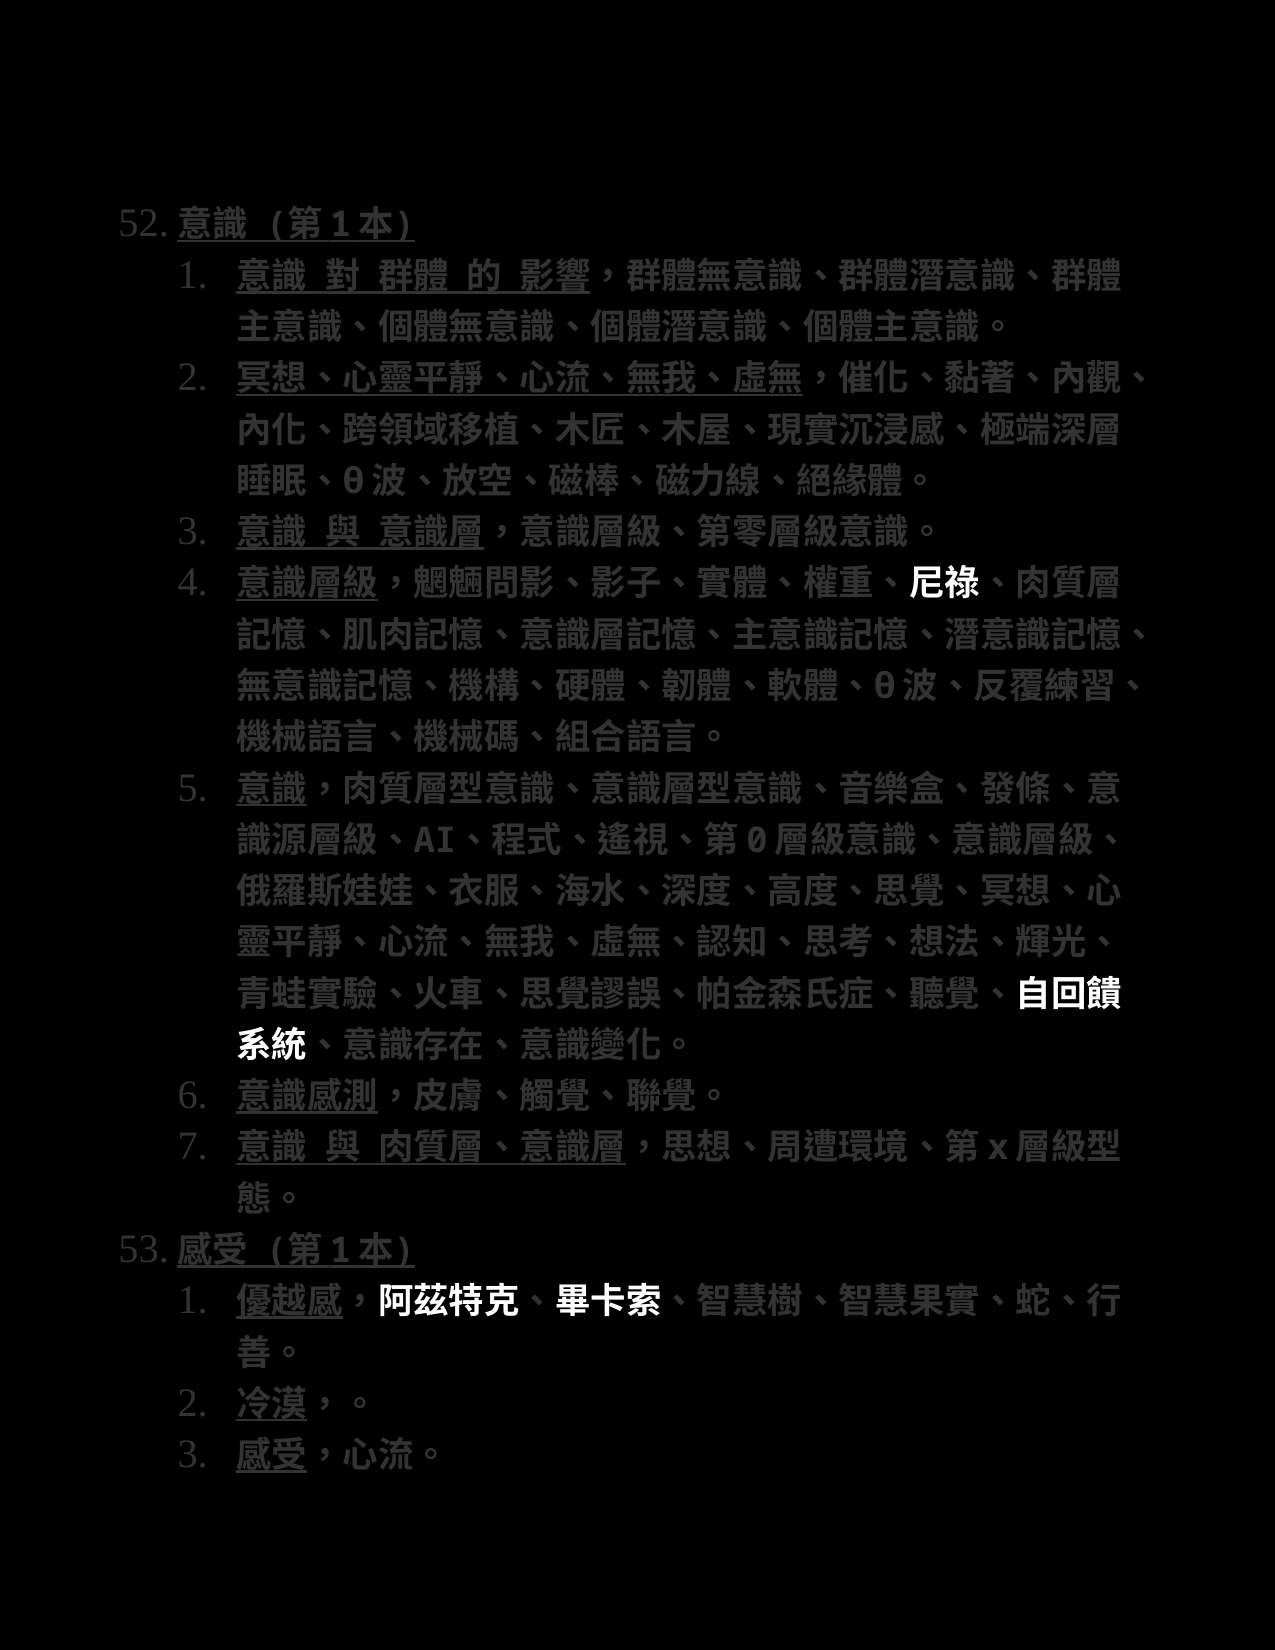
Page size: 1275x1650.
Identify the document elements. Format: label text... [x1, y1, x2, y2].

list 意識 (第1本) [118, 196, 1157, 247]
list 意識 對 群體 的 影響，群體無意識、群體潛意識、群體主意識、個體無意識、個體潛意識、個體主意識。 [177, 247, 1157, 350]
list 感受 (第1本) [118, 1221, 1157, 1273]
list 冥想、心靈平靜、心流、無我、虛無，催化、黏著、內觀、內化、跨領域移植、木匠、木屋、現實沉浸感、極端深層睡眠、θ波、放空、磁棒、磁力線、絕緣體。 [177, 350, 1157, 503]
list 冷漠，。 [177, 1375, 1157, 1426]
list 意識 與 意識層，意識層級、第零層級意識。 [177, 503, 1157, 555]
list 意識 與 肉質層、意識層，思想、周遭環境、第x層級型態。 [177, 1119, 1157, 1221]
list 意識層級，魍魎問影、影子、實體、權重、尼祿、肉質層記憶、肌肉記憶、意識層記憶、主意識記憶、潛意識記憶、無意識記憶、機構、硬體、韌體、軟體、θ波、反覆練習、機械語言、機械碼、組合語言。 [177, 555, 1157, 760]
list 意識感測，皮膚、觸覺、聯覺。 [177, 1067, 1157, 1119]
list 優越感，阿茲特克、畢卡索、智慧樹、智慧果實、蛇、行善。 [177, 1273, 1157, 1375]
list 感受，心流。 [177, 1426, 1157, 1478]
list 意識，肉質層型意識、意識層型意識、音樂盒、發條、意識源層級、AI、程式、遙視、第0層級意識、意識層級、俄羅斯娃娃、衣服、海水、深度、高度、思覺、冥想、心靈平靜、心流、無我、虛無、認知、思考、想法、輝光、青蛙實驗、火車、思覺謬誤、帕金森氏症、聽覺、自回饋系統、意識存在、意識變化。 [177, 760, 1157, 1067]
